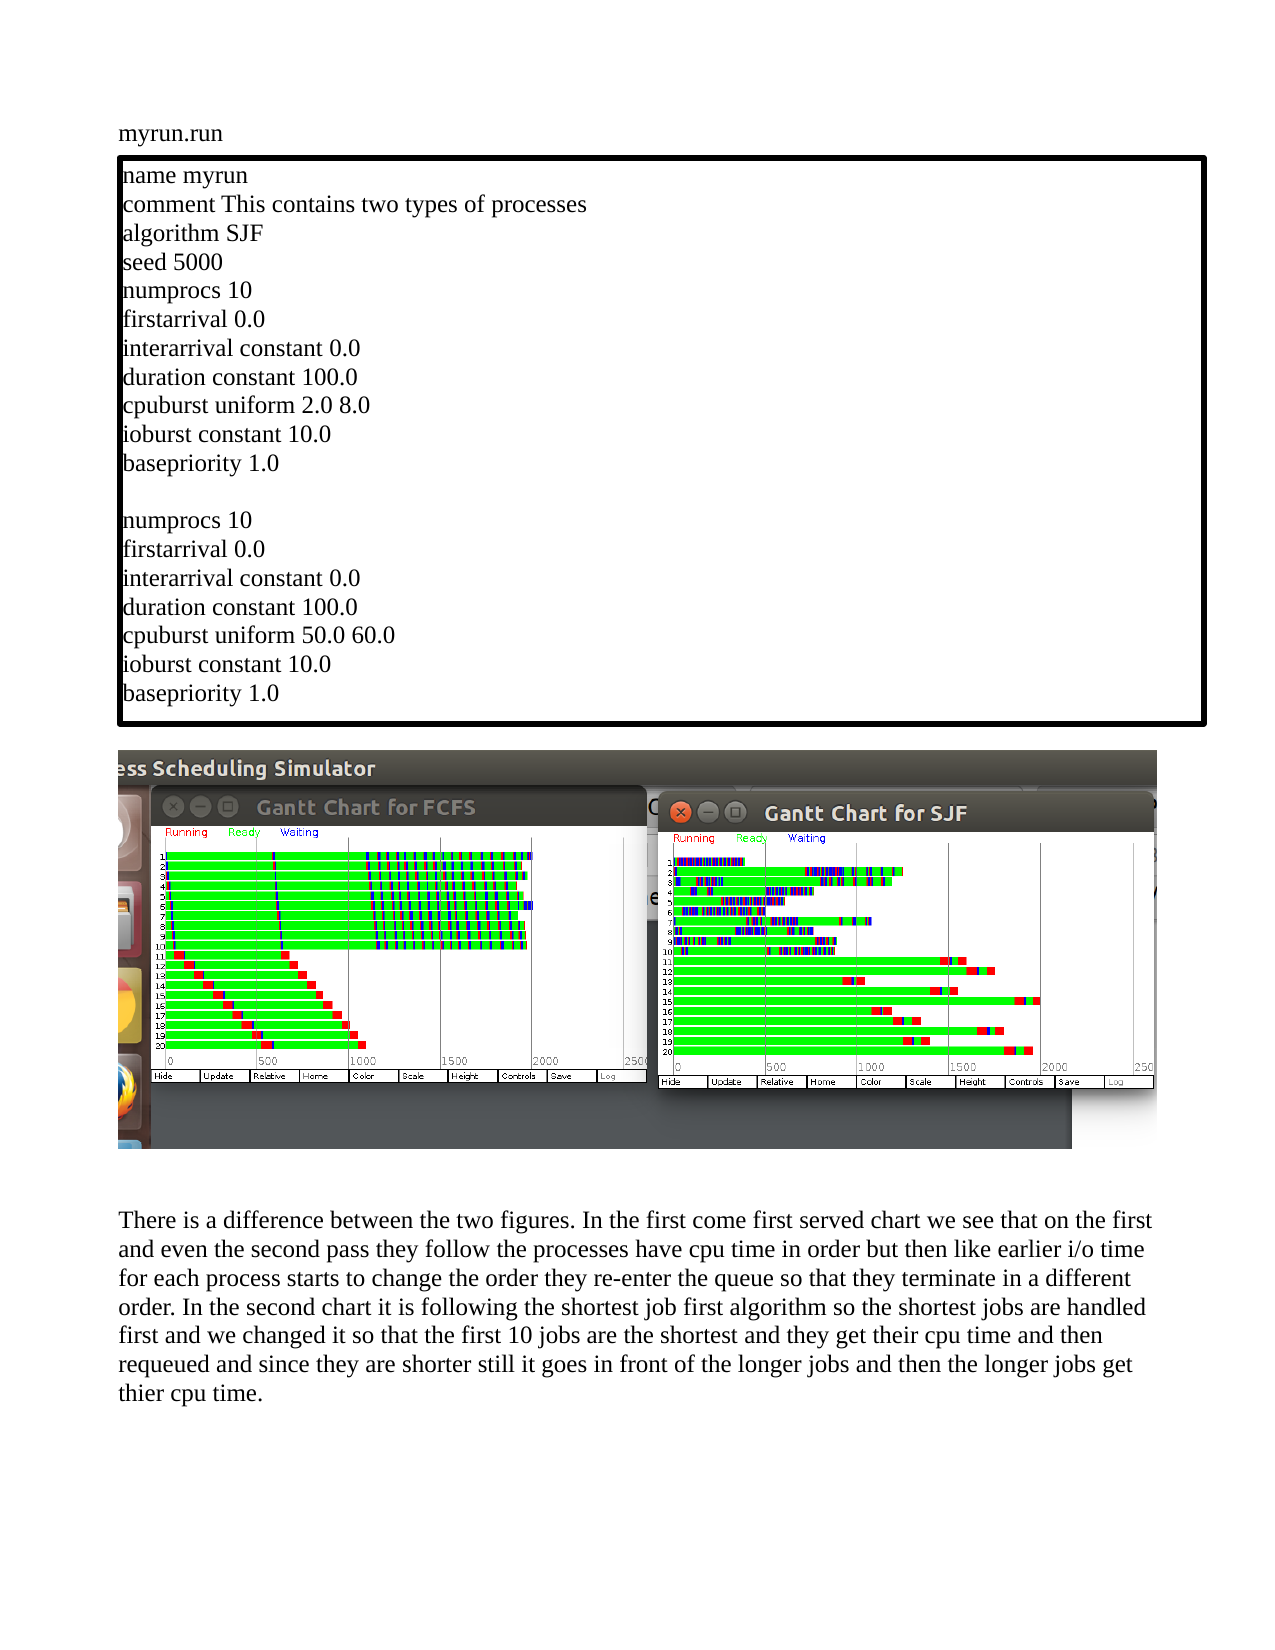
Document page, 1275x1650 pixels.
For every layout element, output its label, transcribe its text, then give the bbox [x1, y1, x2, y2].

text myrun.run [118, 118, 1157, 147]
picture [118, 750, 1157, 1149]
text There is a difference between the two figures. In the first come first served chart we see that on the first and even the second pass they follow the processes have cpu time in order but then like earlier i/o time for each process starts to change the order they re-enter the queue so that they terminate in a different order. In the second chart it is following the shortest job first algorithm so the shortest jobs are handled first and we changed it so that the first 10 jobs are the shortest and they get their cpu time and then requeued and since they are shorter still it goes in front of the longer jobs and then the longer jobs get thier cpu time. [118, 1206, 1157, 1407]
